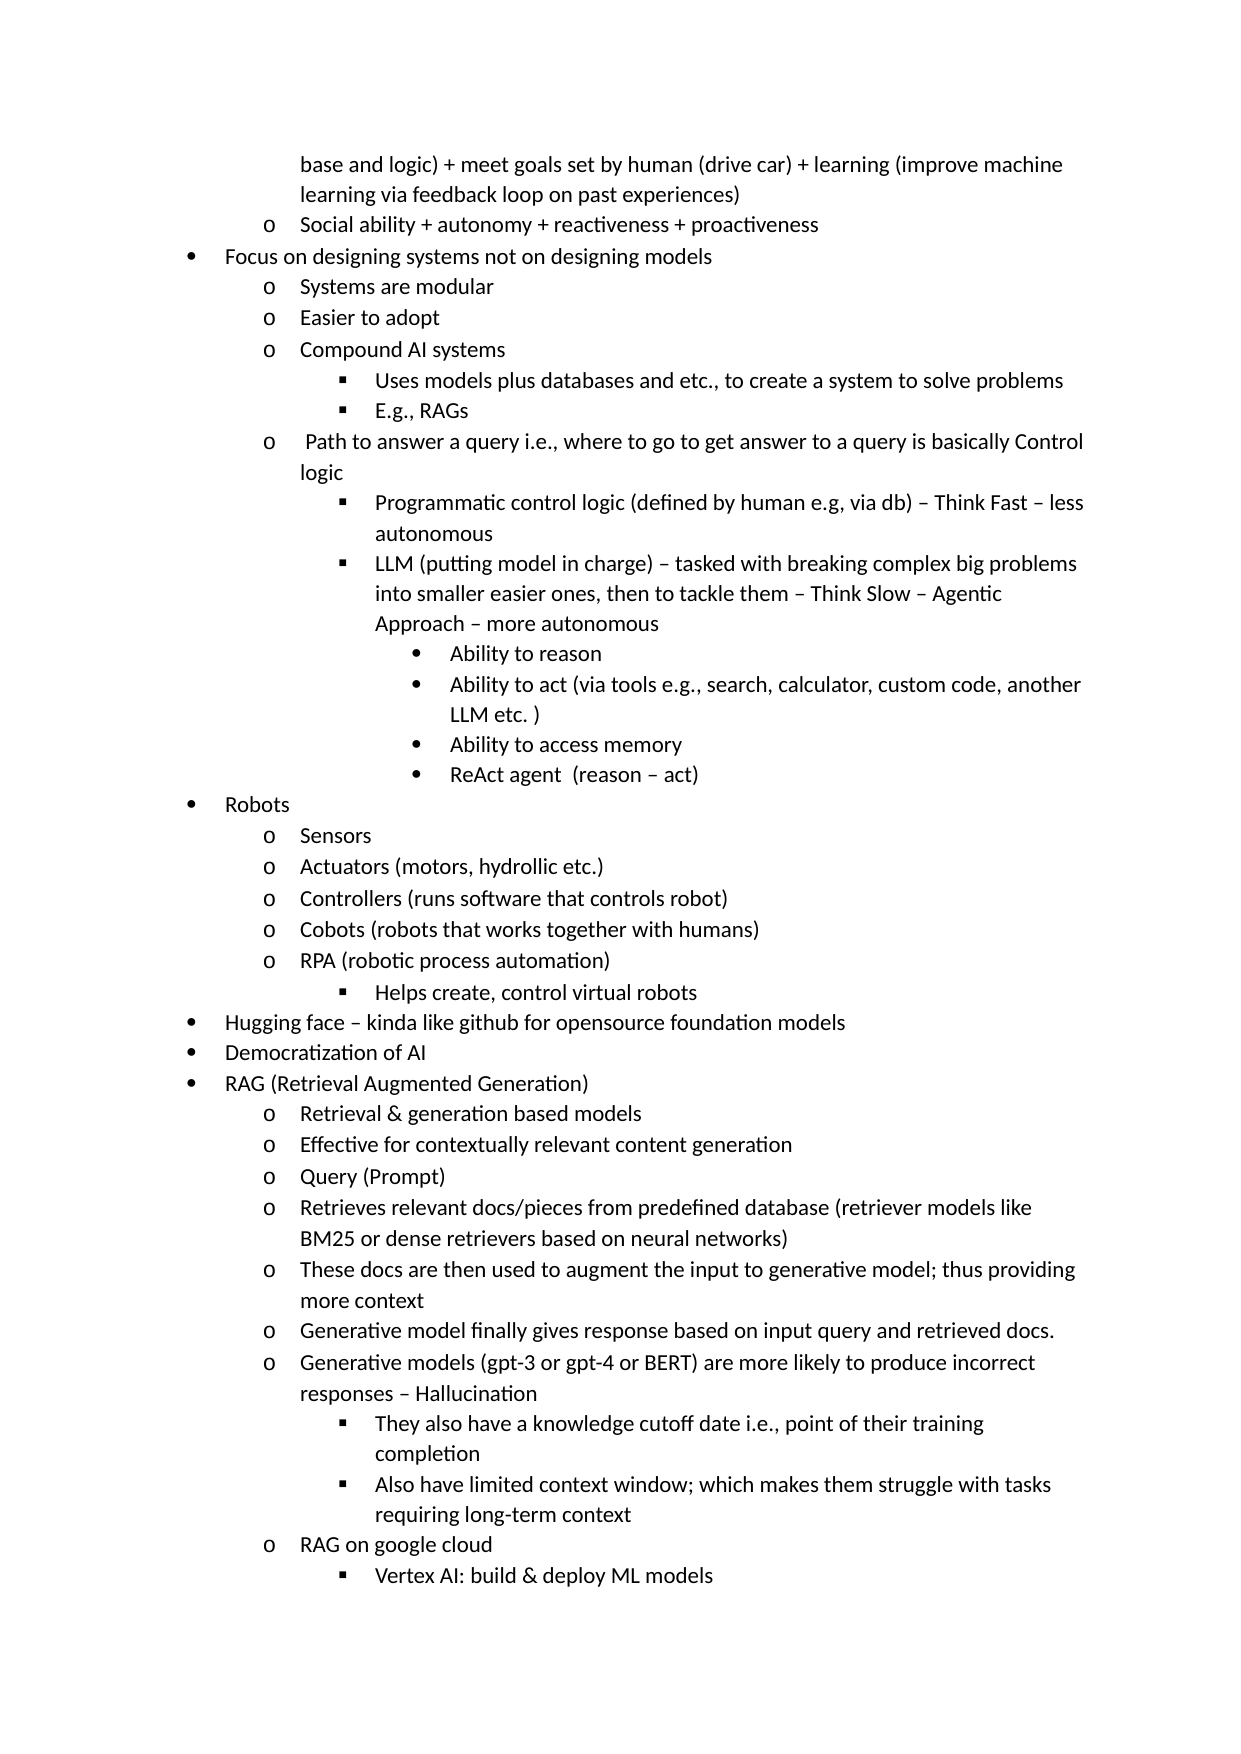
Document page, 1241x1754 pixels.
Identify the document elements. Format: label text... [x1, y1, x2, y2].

list Controllers (runs software that controls robot) [262, 884, 1090, 913]
list Compound AI systems [262, 335, 1090, 364]
list Ability to reason [412, 639, 1090, 667]
list Effective for contextually relevant content generation [262, 1130, 1090, 1159]
list Also have limited context window; which makes them struggle with tasks requiring long-term context [337, 1470, 1090, 1528]
list LLM (putting model in charge) – tasked with breaking complex big problems into smaller easier ones, then to tackle them – Think Slow – Agentic Approach – more autonomous [337, 549, 1090, 637]
list Social ability + autonomy + reactiveness + proactiveness [262, 210, 1090, 239]
list These docs are then used to augment the input to generative model; thus providing more context [262, 1255, 1090, 1314]
list Sensors [262, 821, 1090, 850]
list E.g., RAGs [337, 397, 1090, 425]
list RAG on google cloud [262, 1530, 1090, 1559]
list Generative model finally gives response based on input query and retrieved docs. [262, 1316, 1090, 1346]
list Vertex AI: build & deploy ML models [337, 1562, 1090, 1590]
list Retrieval & generation based models [262, 1099, 1090, 1128]
list ReAct agent (reason – act) [412, 760, 1090, 788]
list Ability to access memory [412, 730, 1090, 758]
list Hugging face – kinda like github for opensource foundation models [187, 1008, 1090, 1036]
list Query (Prompt) [262, 1162, 1090, 1191]
list Retrieves relevant docs/pieces from predefined database (retriever models like BM25 or dense retrievers based on neural networks) [262, 1193, 1090, 1253]
list Systems are modular [262, 272, 1090, 301]
list Programmatic control logic (defined by human e.g, via db) – Think Fast – less autonomous [337, 488, 1090, 547]
list Generative models (gpt-3 or gpt-4 or BERT) are more likely to produce incorrect responses – Hallucination [262, 1348, 1090, 1407]
list base and logic) + meet goals set by human (drive car) + learning (improve machine learning via feedback loop on past experiences) [262, 150, 1090, 208]
list Uses models plus databases and etc., to create a system to solve problems [337, 366, 1090, 394]
list Cobots (robots that works together with humans) [262, 915, 1090, 944]
list Actuators (motors, hydrollic etc.) [262, 852, 1090, 881]
list Path to answer a query i.e., where to go to get answer to a query is basically Control logic [262, 427, 1090, 486]
list Easier to adopt [262, 303, 1090, 333]
list RPA (robotic process automation) [262, 947, 1090, 976]
list Helps create, control virtual robots [337, 978, 1090, 1006]
list Robots [187, 791, 1090, 818]
list They also have a knowledge cutoff date i.e., point of their training completion [337, 1409, 1090, 1468]
list Democratization of AI [187, 1038, 1090, 1066]
list RAG (Retrieval Augmented Generation) [187, 1069, 1090, 1097]
list Focus on designing systems not on designing models [187, 242, 1090, 270]
list Ability to act (via tools e.g., search, calculator, custom code, another LLM etc. ) [412, 670, 1090, 728]
